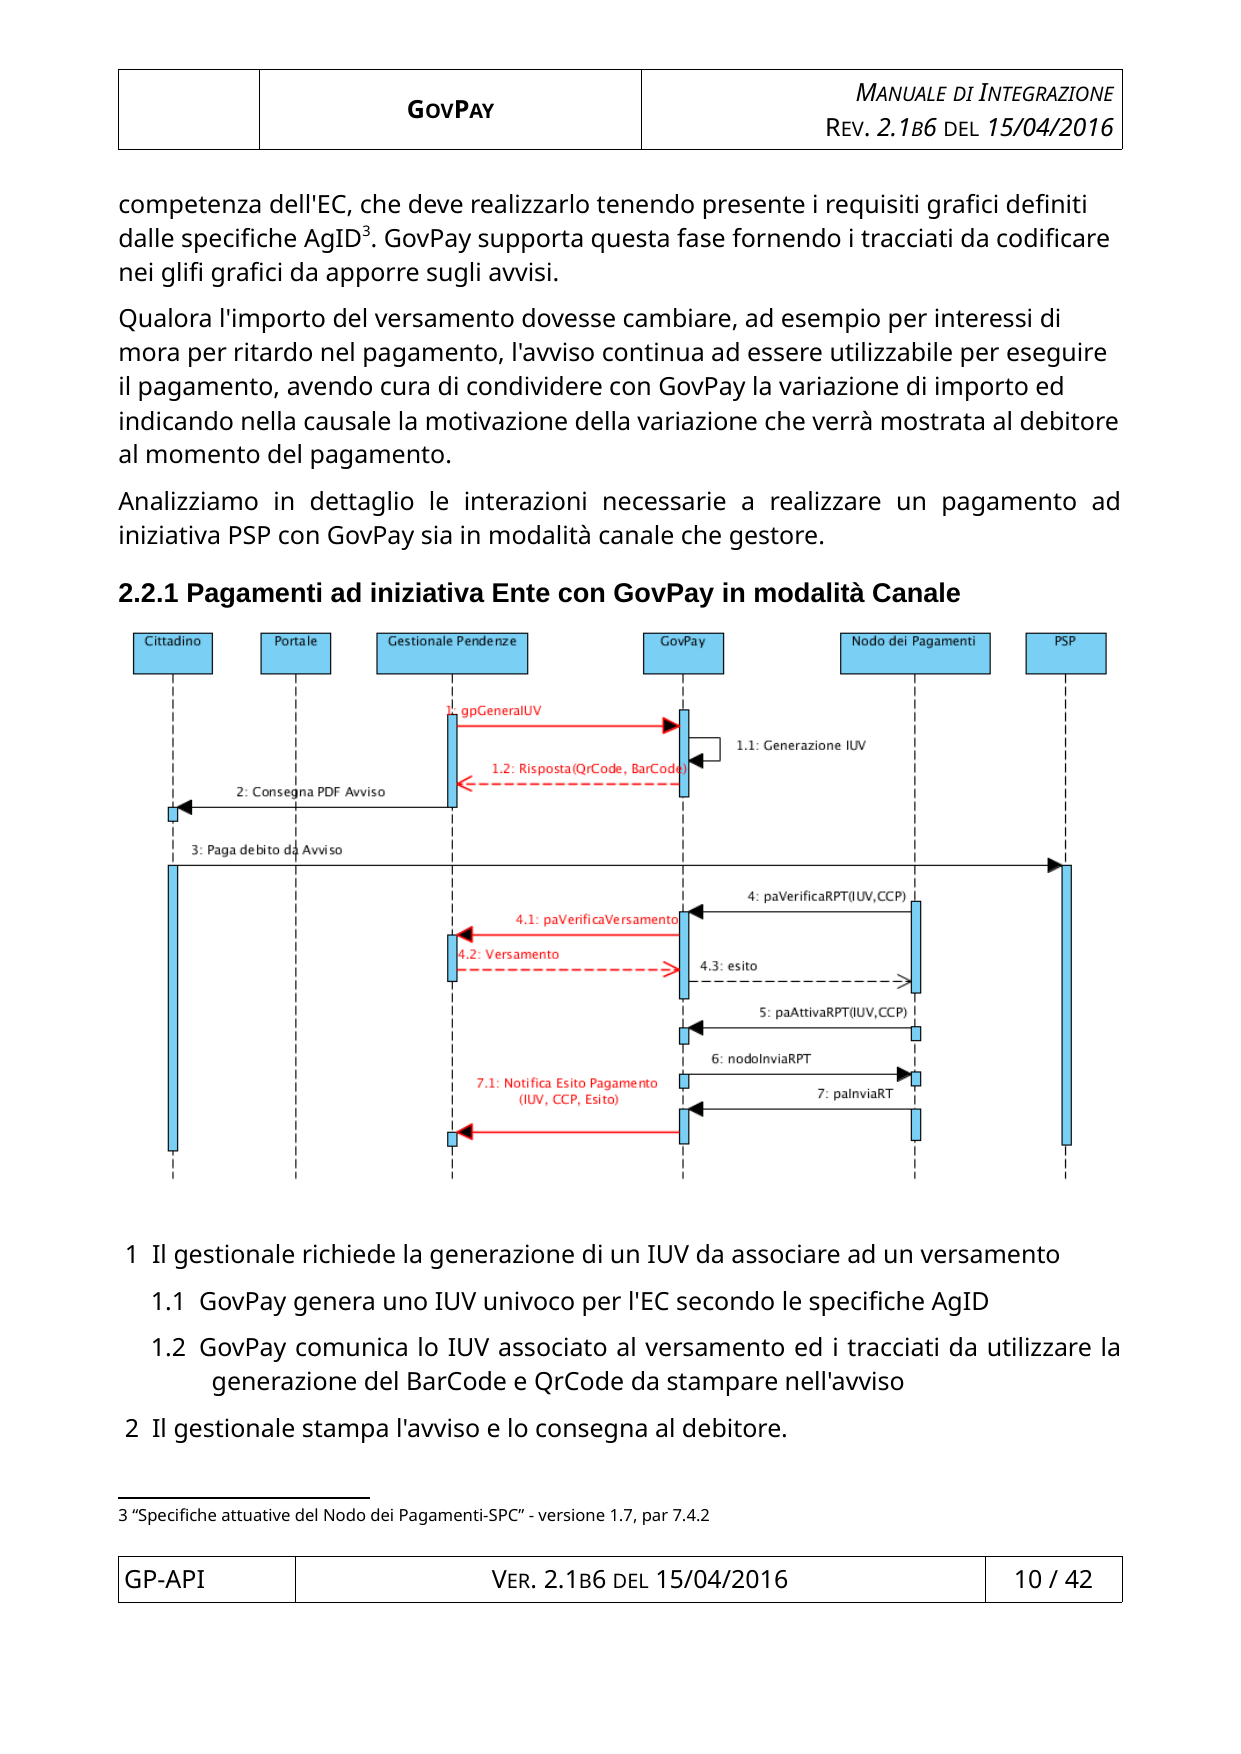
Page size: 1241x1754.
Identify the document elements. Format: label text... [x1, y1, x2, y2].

list GovPay comunica lo IUV associato al versamento ed i tracciati da utilizzare la generazione del BarCode e QrCode da stampare nell'avviso [144, 1330, 1122, 1398]
list Il gestionale richiede la generazione di un IUV da associare ad un versamento [118, 1237, 1122, 1271]
text Qualora l'importo del versamento dovesse cambiare, ad esempio per interessi di mora per ritardo nel pagamento, l'avviso continua ad essere utilizzabile per eseguire il pagamento, avendo cura di condividere con GovPay la variazione di importo ed indicando nella causale la motivazione della variazione che verrà mostrata al debitore al momento del pagamento. [118, 301, 1122, 471]
list GovPay genera uno IUV univoco per l'EC secondo le specifiche AgID [144, 1283, 1122, 1317]
picture [118, 620, 1123, 1191]
text competenza dell'EC, che deve realizzarlo tenendo presente i requisiti grafici definiti dalle specifiche AgID. GovPay supporta questa fase fornendo i tracciati da codificare nei glifi grafici da apporre sugli avvisi. [118, 186, 1122, 288]
text Analizziamo in dettaglio le interazioni necessarie a realizzare un pagamento ad iniziativa PSP con GovPay sia in modalità canale che gestore. [118, 484, 1122, 552]
list Il gestionale stampa l'avviso e lo consegna al debitore. [118, 1411, 1122, 1444]
subtitle Pagamenti ad iniziativa Ente con GovPay in modalità Canale [118, 577, 1122, 608]
text “Specifiche attuative del Nodo dei Pagamenti-SPC” - versione 1.7, par 7.4.2 [118, 1504, 1122, 1527]
